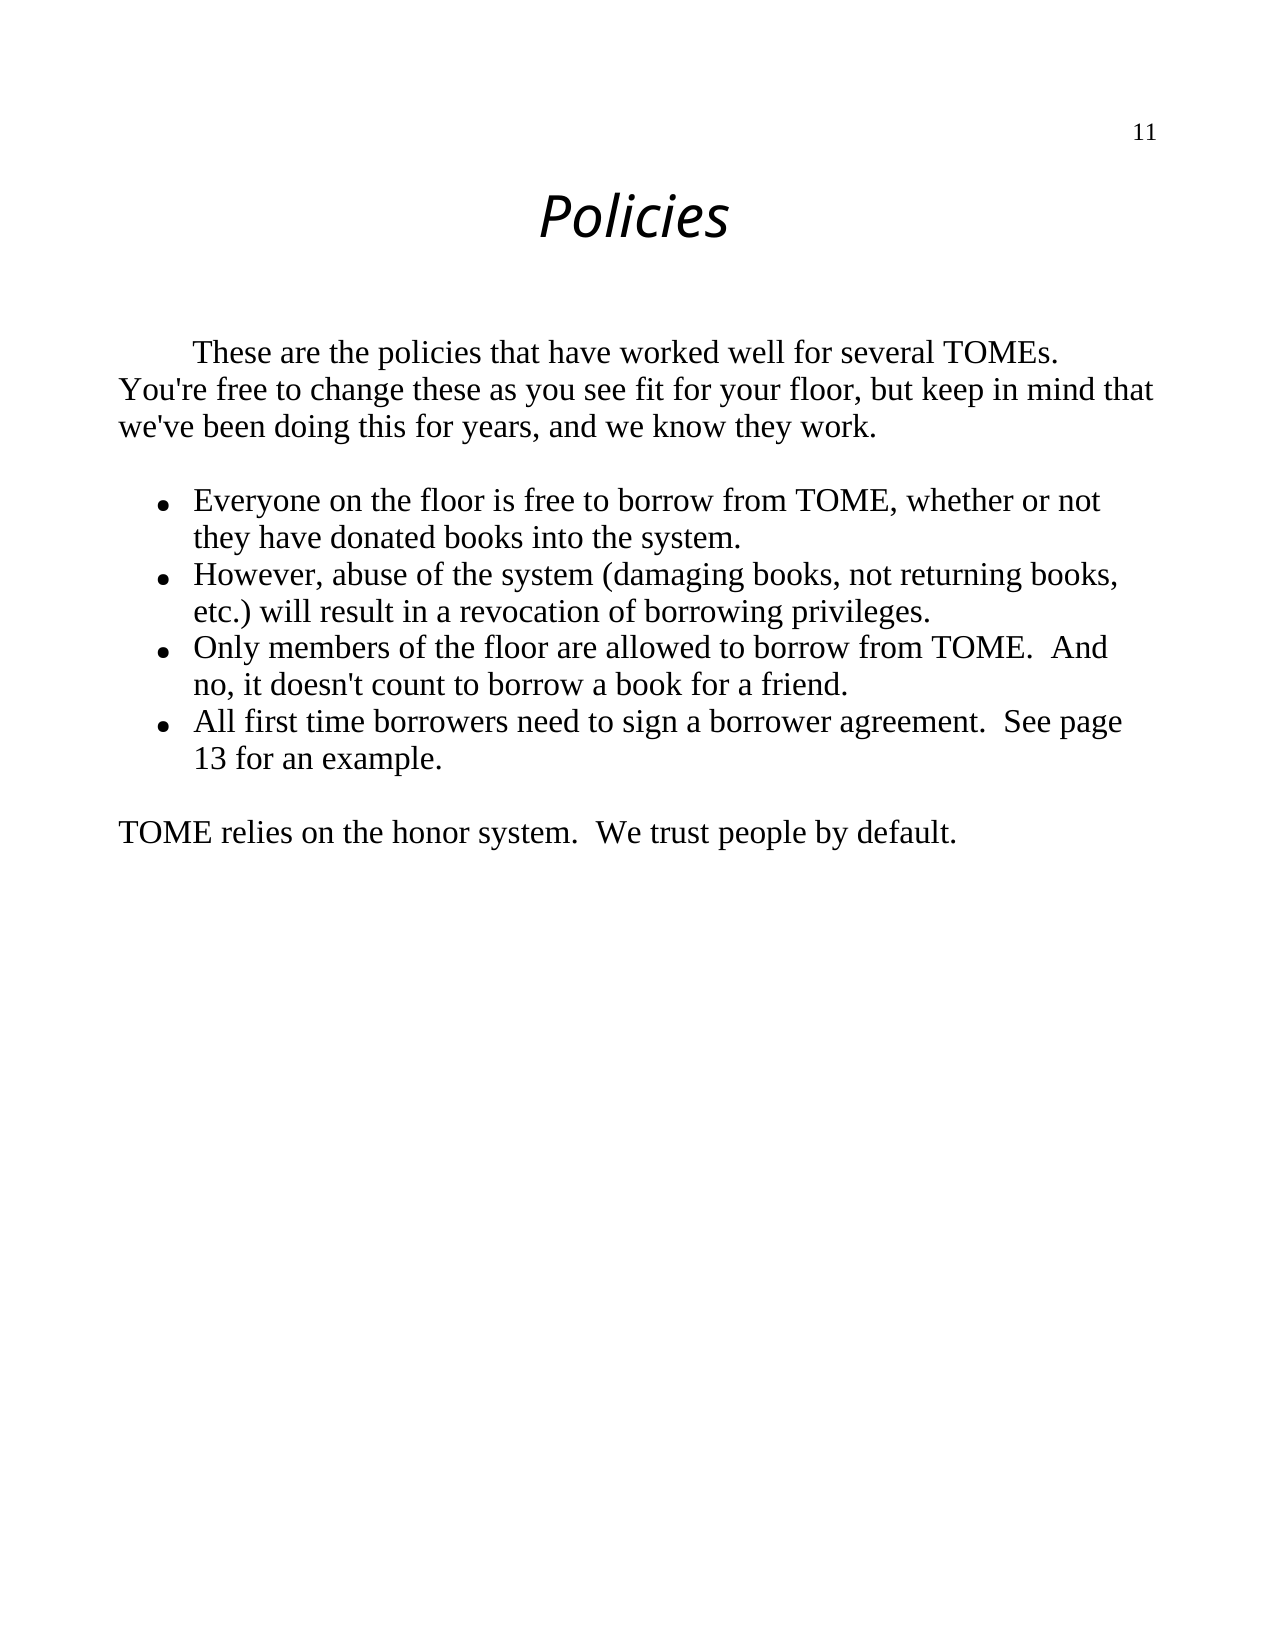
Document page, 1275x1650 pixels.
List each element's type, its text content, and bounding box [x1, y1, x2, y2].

list Everyone on the floor is free to borrow from TOME, whether or not they have donated books into the system. [156, 482, 1157, 556]
text Policies [118, 175, 1157, 255]
list All first time borrowers need to sign a borrower agreement. See page 13 for an example. [156, 703, 1157, 777]
list However, abuse of the system (damaging books, not returning books, etc.) will result in a revocation of borrowing privileges. [156, 556, 1157, 629]
list Only members of the floor are allowed to borrow from TOME. And no, it doesn't count to borrow a book for a friend. [156, 629, 1157, 703]
text TOME relies on the honor system. We trust people by default. [118, 814, 1157, 851]
text These are the policies that have worked well for several TOMEs. You're free to change these as you see fit for your floor, but keep in mind that we've been doing this for years, and we know they work. [118, 334, 1157, 445]
